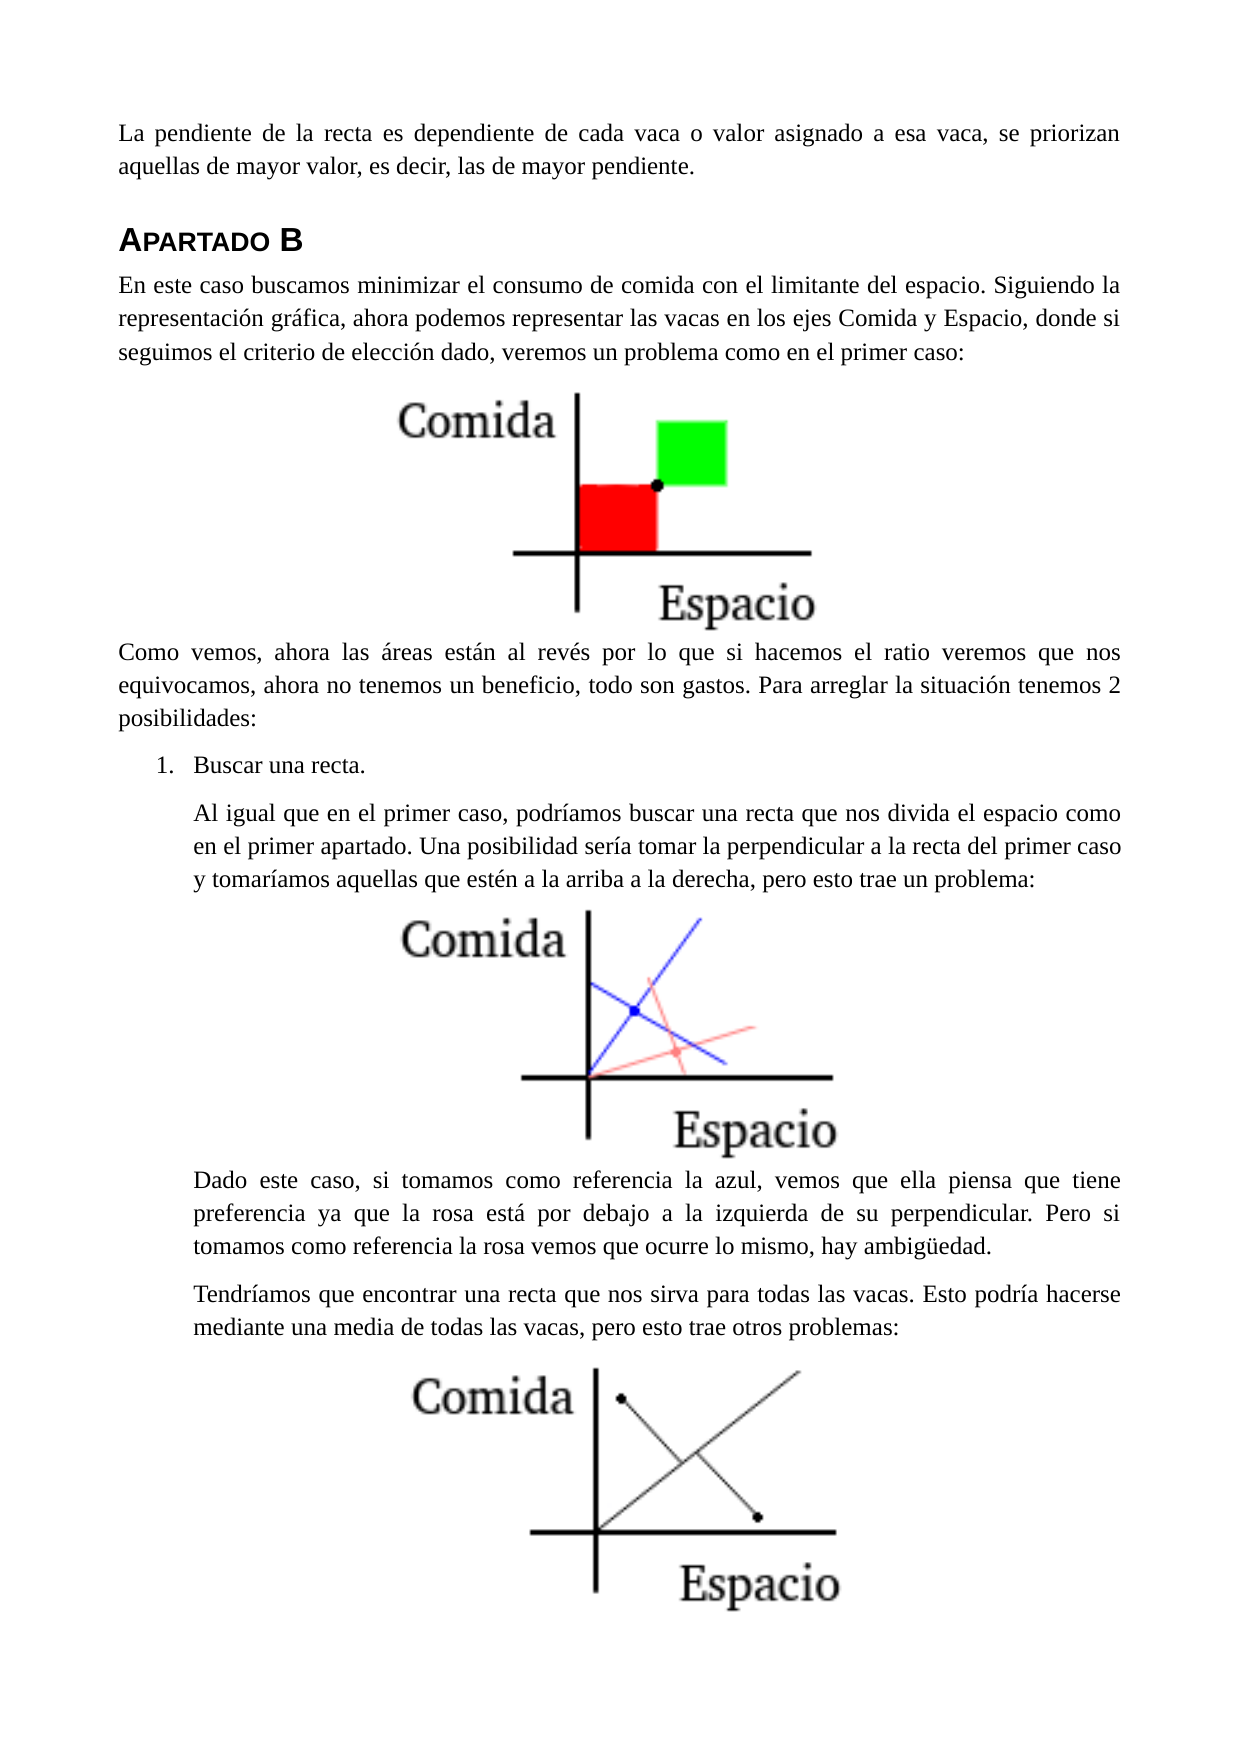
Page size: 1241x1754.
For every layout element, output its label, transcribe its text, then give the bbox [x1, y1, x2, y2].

list Al igual que en el primer caso, podríamos buscar una recta que nos divida el espacio como en el primer apartado. Una posibilidad sería tomar la perpendicular a la recta del primer caso y tomaríamos aquellas que estén a la arriba a la derecha, pero esto trae un problema: [156, 798, 1122, 893]
list Tendríamos que encontrar una recta que nos sirva para todas las vacas. Esto podría hacerse mediante una media de todas las vacas, pero esto trae otros problemas: [156, 1279, 1122, 1340]
picture [407, 1359, 847, 1614]
text Como vemos, ahora las áreas están al revés por lo que si hacemos el ratio veremos que nos equivocamos, ahora no tenemos un beneficio, todo son gastos. Para arreglar la situación tenemos 2 posibilidades: [118, 384, 1122, 732]
picture [396, 901, 844, 1161]
text En este caso buscamos minimizar el consumo de comida con el limitante del espacio. Siguiendo la representación gráfica, ahora podemos representar las vacas en los ejes Comida y Espacio, donde si seguimos el criterio de elección dado, veremos un problema como en el primer caso: [118, 271, 1122, 365]
list Dado este caso, si tomamos como referencia la azul, vemos que ella piensa que tiene preferencia ya que la rosa está por debajo a la izquierda de su perpendicular. Pero si tomamos como referencia la rosa vemos que ocurre lo mismo, hay ambigüedad. [156, 912, 1122, 1260]
list Buscar una recta. [156, 751, 1122, 779]
subtitle Apartado B [118, 219, 1122, 258]
text La pendiente de la recta es dependiente de cada vaca o valor asignado a esa vaca, se priorizan aquellas de mayor valor, es decir, las de mayor pendiente. [118, 118, 1122, 180]
picture [393, 384, 822, 633]
